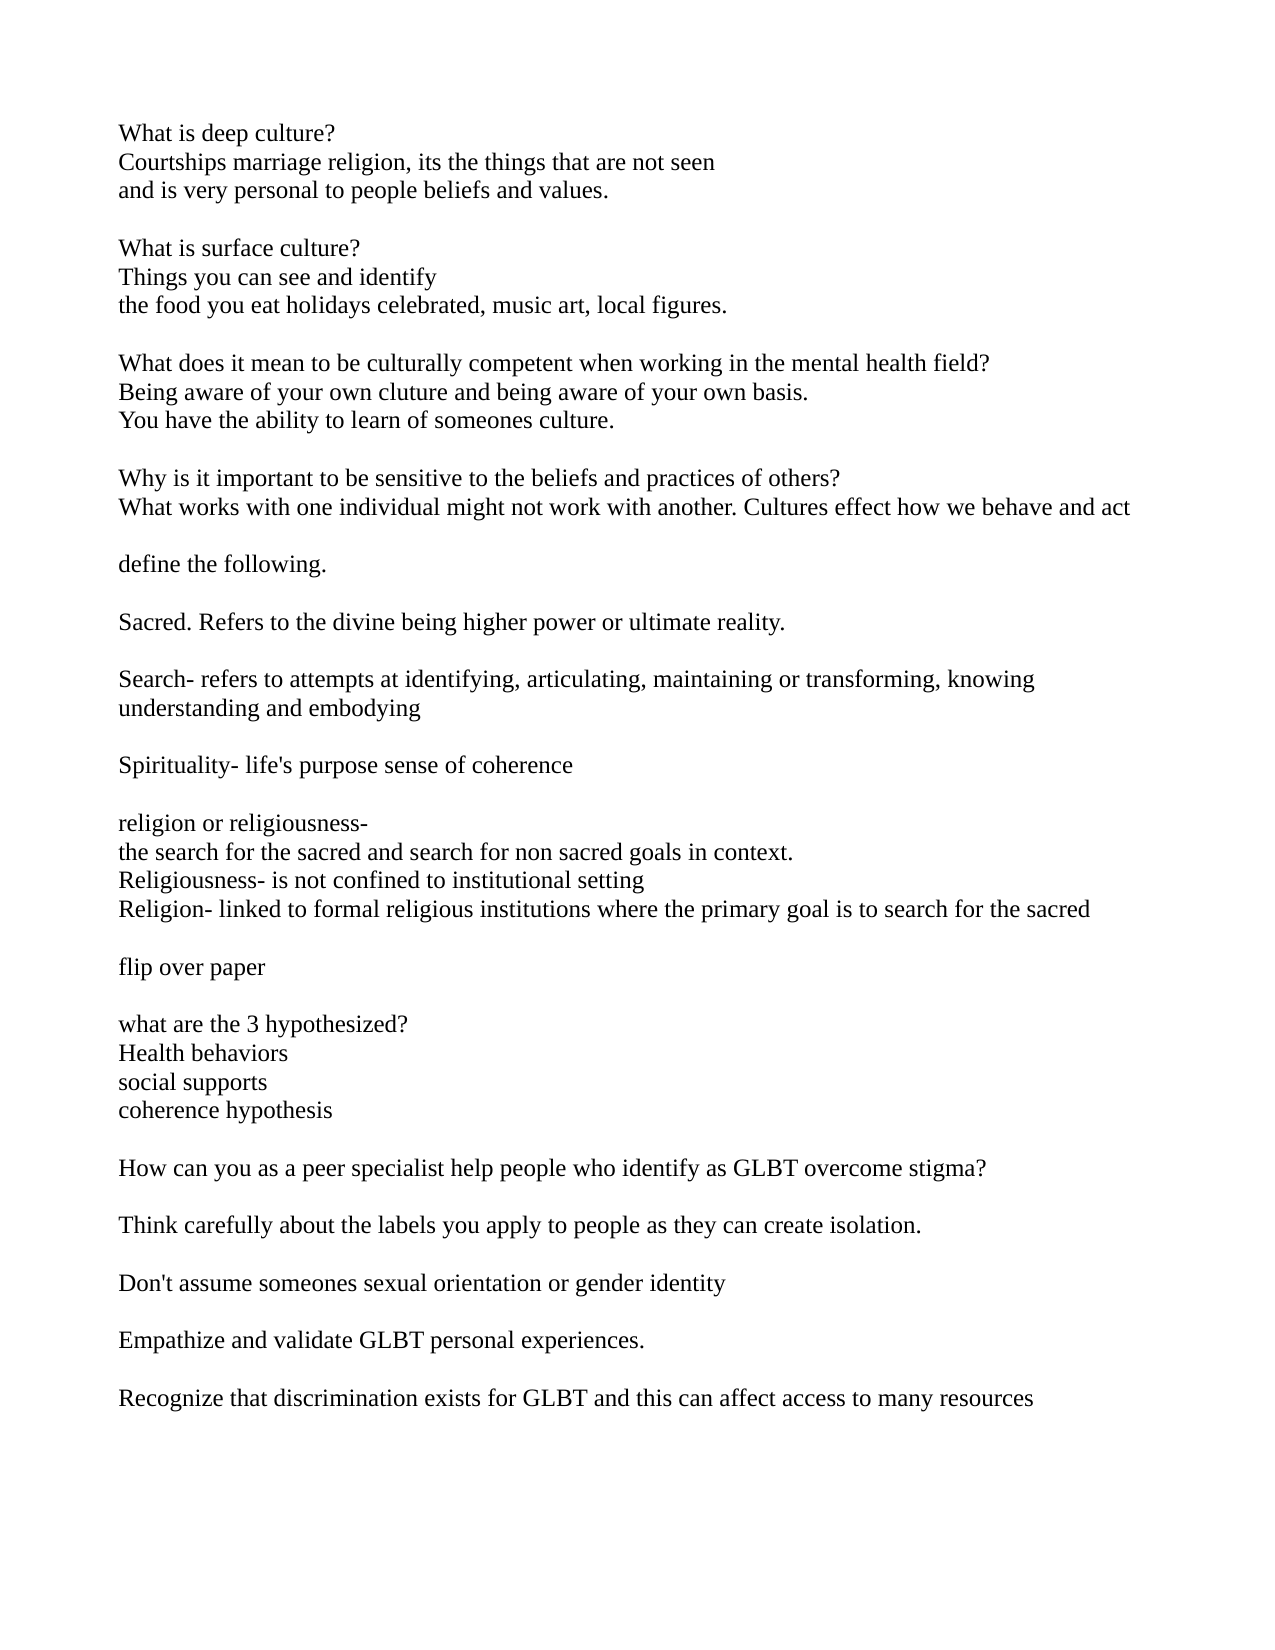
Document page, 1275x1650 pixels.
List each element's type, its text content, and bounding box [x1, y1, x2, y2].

text and is very personal to people beliefs and values. [118, 176, 1157, 204]
text What is deep culture? [118, 118, 1157, 147]
text Religiousness- is not confined to institutional setting [118, 866, 1157, 894]
text the food you eat holidays celebrated, music art, local figures. [118, 291, 1157, 319]
text flip over paper [118, 952, 1157, 981]
text Search- refers to attempts at identifying, articulating, maintaining or transforming, knowing understanding and embodying [118, 664, 1157, 722]
text Why is it important to be sensitive to the beliefs and practices of others? [118, 463, 1157, 492]
text What is surface culture? [118, 233, 1157, 262]
text Empathize and validate GLBT personal experiences. [118, 1326, 1157, 1354]
text religion or religiousness- [118, 808, 1157, 837]
text Being aware of your own cluture and being aware of your own basis. [118, 377, 1157, 406]
text You have the ability to learn of someones culture. [118, 406, 1157, 434]
text What works with one individual might not work with another. Cultures effect how we behave and act [118, 492, 1157, 521]
text Health behaviors [118, 1038, 1157, 1067]
text coherence hypothesis [118, 1096, 1157, 1124]
text Religion- linked to formal religious institutions where the primary goal is to search for the sacred [118, 894, 1157, 923]
text Think carefully about the labels you apply to people as they can create isolation. [118, 1211, 1157, 1239]
text what are the 3 hypothesized? [118, 1009, 1157, 1038]
text the search for the sacred and search for non sacred goals in context. [118, 837, 1157, 866]
text Things you can see and identify [118, 262, 1157, 291]
text Spirituality- life's purpose sense of coherence [118, 751, 1157, 779]
text Recognize that discrimination exists for GLBT and this can affect access to many resources [118, 1383, 1157, 1412]
text What does it mean to be culturally competent when working in the mental health field? [118, 348, 1157, 377]
text Sacred. Refers to the divine being higher power or ultimate reality. [118, 607, 1157, 636]
text Courtships marriage religion, its the things that are not seen [118, 147, 1157, 176]
text How can you as a peer specialist help people who identify as GLBT overcome stigma? [118, 1153, 1157, 1182]
text Don't assume someones sexual orientation or gender identity [118, 1268, 1157, 1297]
text define the following. [118, 549, 1157, 578]
text social supports [118, 1067, 1157, 1096]
